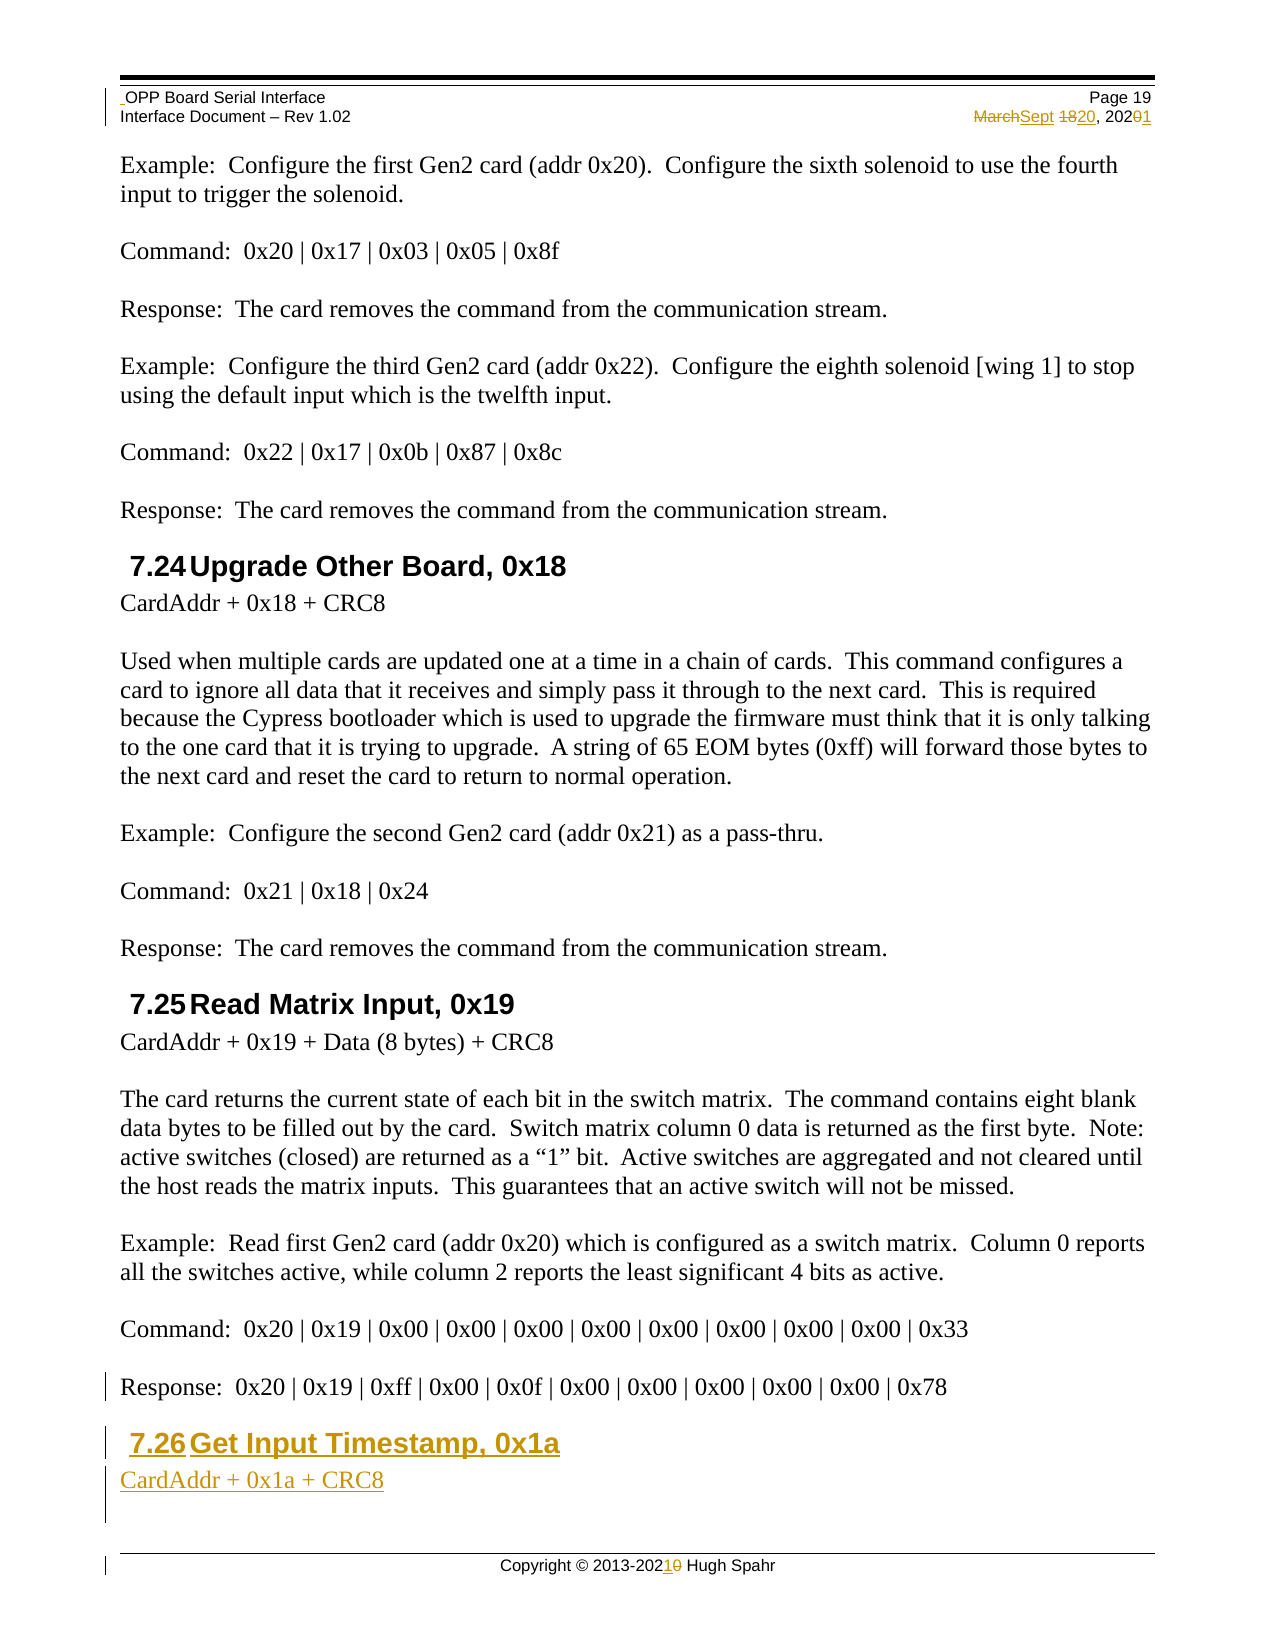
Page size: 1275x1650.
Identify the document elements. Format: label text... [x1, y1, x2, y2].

text Response: The card removes the command from the communication stream. [120, 294, 1155, 322]
subtitle Read Matrix Input, 0x19 [129, 987, 1155, 1021]
text Example: Configure the second Gen2 card (addr 0x21) as a pass-thru. [120, 818, 1155, 847]
text Command: 0x22 | 0x17 | 0x0b | 0x87 | 0x8c [120, 437, 1155, 466]
text The card returns the current state of each bit in the switch matrix. The command contains eight blank data bytes to be filled out by the card. Switch matrix column 0 data is returned as the first byte. Note: active switches (closed) are returned as a “1” bit. Active switches are aggregated and not cleared until the host reads the matrix inputs. This guarantees that an active switch will not be missed. [120, 1084, 1155, 1199]
subtitle Get Input Timestamp, 0x1a [129, 1426, 1155, 1459]
text Response: 0x20 | 0x19 | 0xff | 0x00 | 0x0f | 0x00 | 0x00 | 0x00 | 0x00 | 0x00 | 0x78 [120, 1372, 1155, 1401]
text Response: The card removes the command from the communication stream. [120, 933, 1155, 962]
text Example: Configure the first Gen2 card (addr 0x20). Configure the sixth solenoid to use the fourth input to trigger the solenoid. [120, 150, 1155, 207]
text Response: The card removes the command from the communication stream. [120, 495, 1155, 524]
text Example: Configure the third Gen2 card (addr 0x22). Configure the eighth solenoid [wing 1] to stop using the default input which is the twelfth input. [120, 351, 1155, 409]
text Example: Read first Gen2 card (addr 0x20) which is configured as a switch matrix. Column 0 reports all the switches active, while column 2 reports the least significant 4 bits as active. [120, 1228, 1155, 1286]
subtitle Upgrade Other Board, 0x18 [129, 549, 1155, 582]
text CardAddr + 0x1a + CRC8 [120, 1466, 1155, 1494]
text Used when multiple cards are updated one at a time in a chain of cards. This command configures a card to ignore all data that it receives and simply pass it through to the next card. This is required because the Cypress bootloader which is used to upgrade the firmware must think that it is only talking to the one card that it is trying to upgrade. A string of 65 EOM bytes (0xff) will forward those bytes to the next card and reset the card to return to normal operation. [120, 646, 1155, 790]
text CardAddr + 0x19 + Data (8 bytes) + CRC8 [120, 1027, 1155, 1056]
text Command: 0x21 | 0x18 | 0x24 [120, 876, 1155, 905]
text Command: 0x20 | 0x17 | 0x03 | 0x05 | 0x8f [120, 236, 1155, 265]
text CardAddr + 0x18 + CRC8 [120, 588, 1155, 617]
text Command: 0x20 | 0x19 | 0x00 | 0x00 | 0x00 | 0x00 | 0x00 | 0x00 | 0x00 | 0x00 | 0x33 [120, 1314, 1155, 1343]
